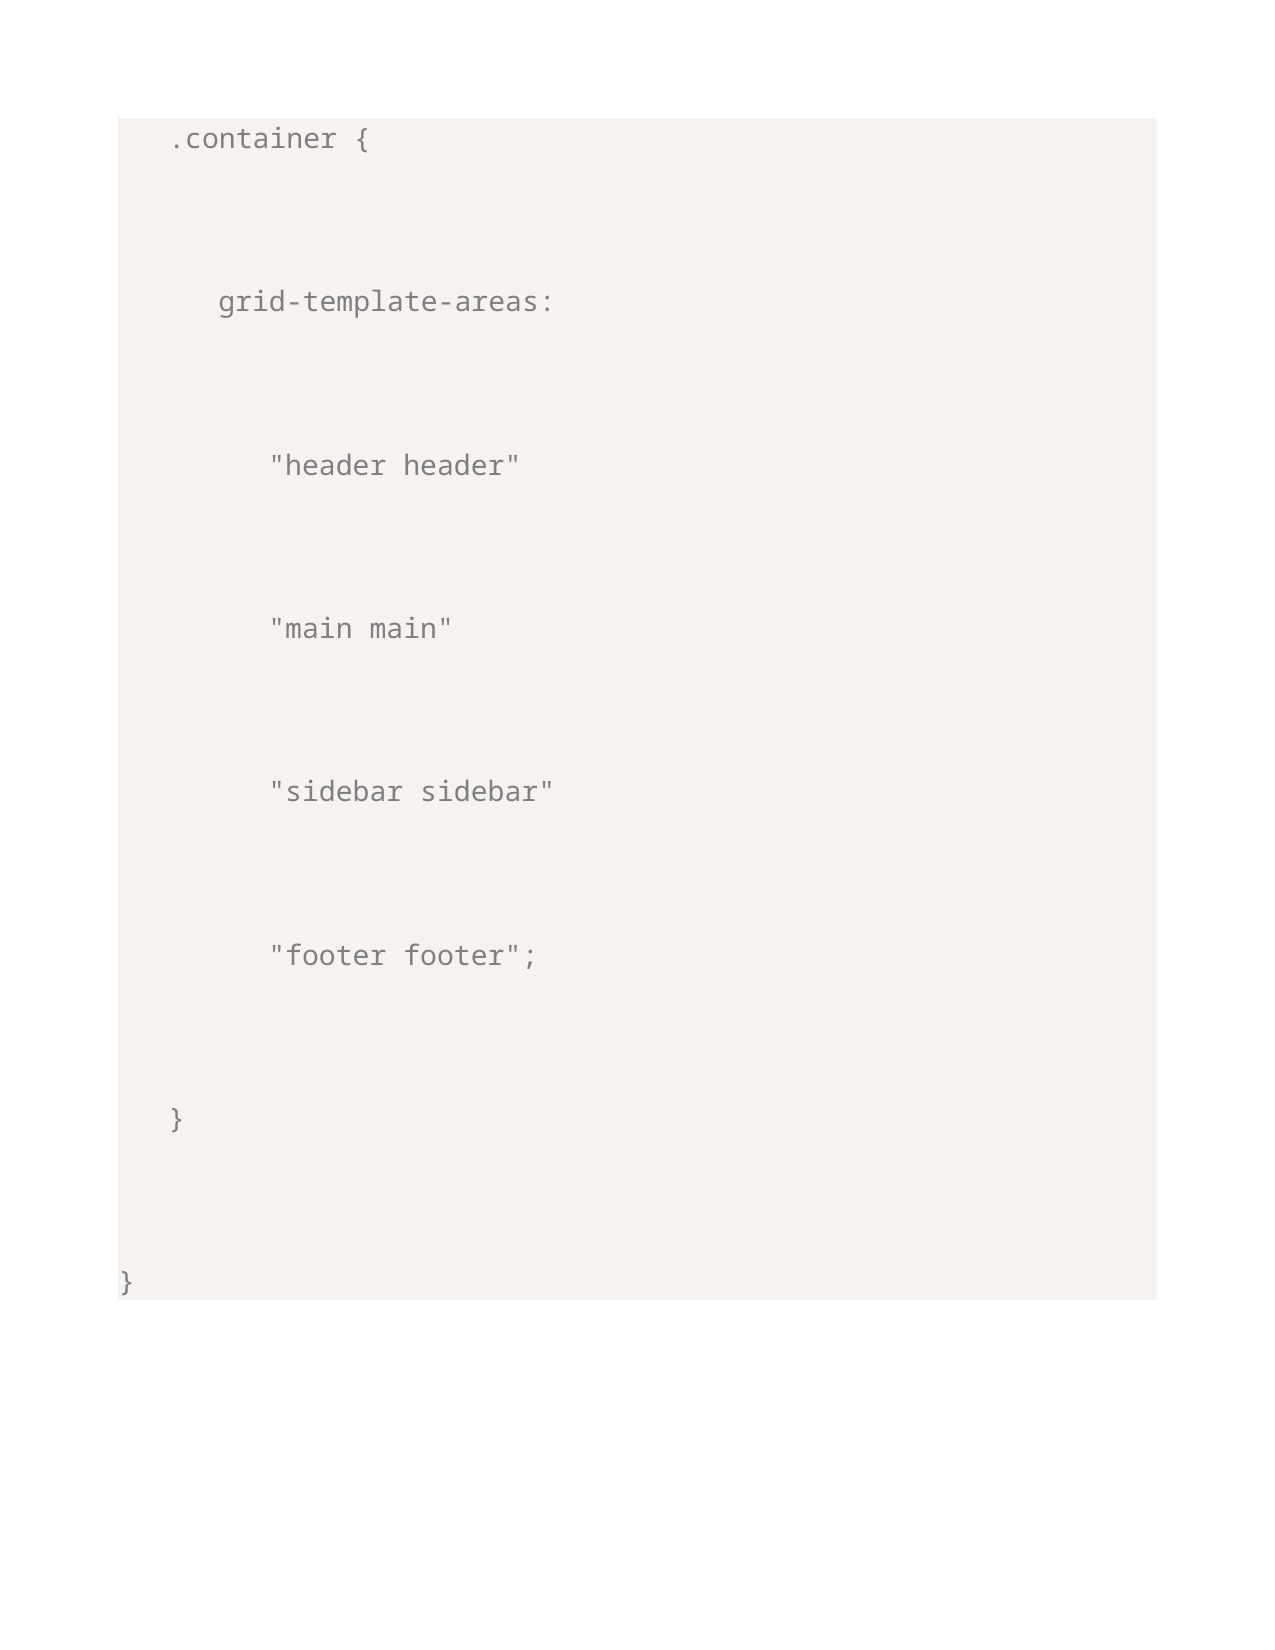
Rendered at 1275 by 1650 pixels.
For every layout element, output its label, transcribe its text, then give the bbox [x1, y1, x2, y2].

text "main main" [118, 608, 1157, 646]
text .container { [118, 118, 1157, 156]
text grid-template-areas: [118, 281, 1157, 320]
text } [118, 1098, 1157, 1136]
text "footer footer"; [118, 935, 1157, 973]
text } [118, 1261, 1157, 1300]
text "sidebar sidebar" [118, 771, 1157, 810]
text "header header" [118, 445, 1157, 483]
